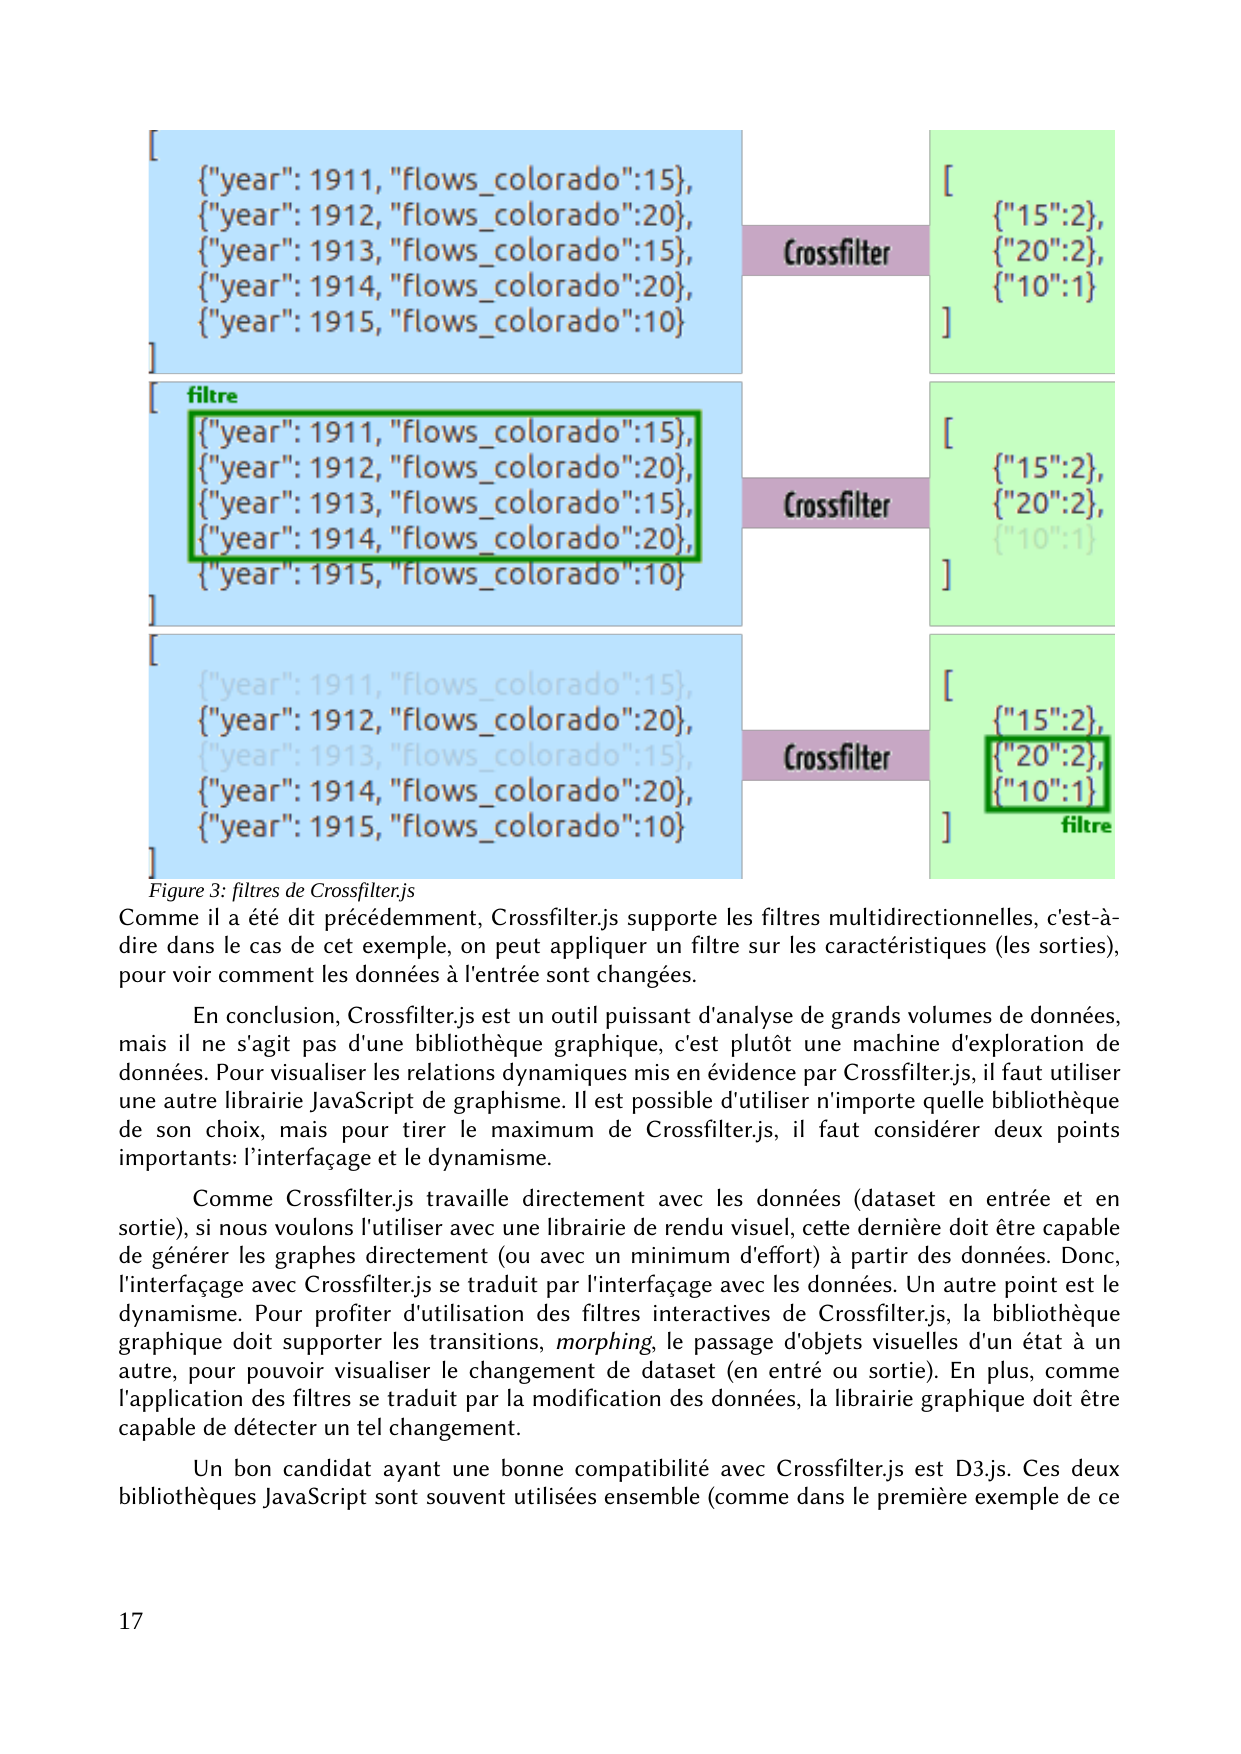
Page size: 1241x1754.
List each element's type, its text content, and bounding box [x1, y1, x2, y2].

text Un bon candidat ayant une bonne compatibilité avec Crossfilter.js est D3.js. Ces deux bibliothèques JavaScript sont souvent utilisées ensemble (comme dans le première exemple de ce [118, 1454, 1122, 1511]
text Comme il a été dit précédemment, Crossfilter.js supporte les filtres multidirectionnelles, c'est-à-dire dans le cas de cet exemple, on peut appliquer un filtre sur les caractéristiques (les sorties), pour voir comment les données à l'entrée sont changées. [118, 118, 1122, 988]
text Figure 3: filtres de Crossfilter.js [148, 879, 1115, 902]
picture [148, 130, 1115, 879]
text Comme Crossfilter.js travaille directement avec les données (dataset en entrée et en sortie), si nous voulons l'utiliser avec une librairie de rendu visuel, cette dernière doit être capable de générer les graphes directement (ou avec un minimum d'effort) à partir des données. Donc, l'interfaçage avec Crossfilter.js se traduit par l'interfaçage avec les données. Un autre point est le dynamisme. Pour profiter d'utilisation des filtres interactives de Crossfilter.js, la bibliothèque graphique doit supporter les transitions, morphing, le passage d'objets visuelles d'un état à un autre, pour pouvoir visualiser le changement de dataset (en entré ou sortie). En plus, comme l'application des filtres se traduit par la modification des données, la librairie graphique doit être capable de détecter un tel changement. [118, 1184, 1122, 1441]
text En conclusion, Crossfilter.js est un outil puissant d'analyse de grands volumes de données, mais il ne s'agit pas d'une bibliothèque graphique, c'est plutôt une machine d'exploration de données. Pour visualiser les relations dynamiques mis en évidence par Crossfilter.js, il faut utiliser une autre librairie JavaScript de graphisme. Il est possible d'utiliser n'importe quelle bibliothèque de son choix, mais pour tirer le maximum de Crossfilter.js, il faut considérer deux points importants: l’interfaçage et le dynamisme. [118, 1001, 1122, 1172]
